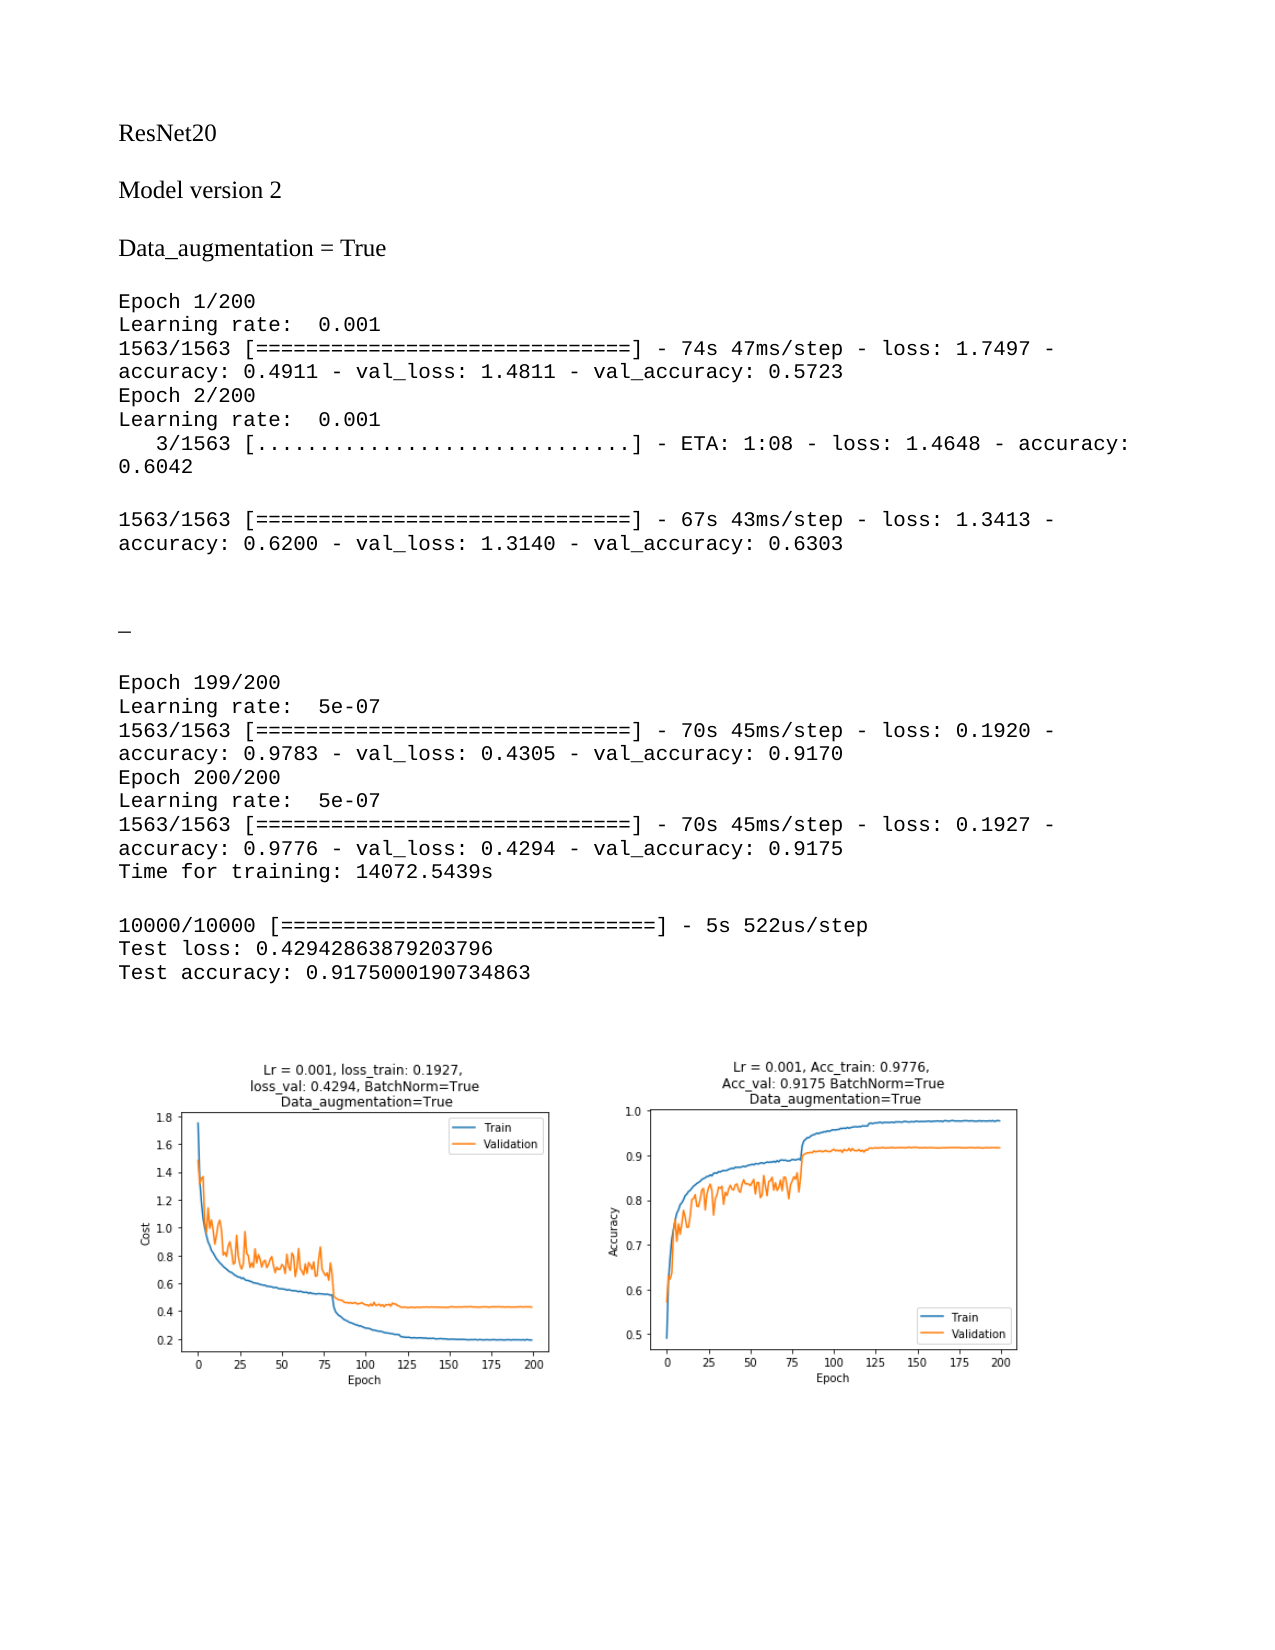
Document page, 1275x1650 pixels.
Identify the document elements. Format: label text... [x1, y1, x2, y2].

text Learning rate: 5e-07 [118, 791, 1157, 814]
text Test accuracy: 0.9175000190734863 [118, 962, 1157, 986]
text Model version 2 [118, 176, 1157, 204]
text Learning rate: 5e-07 [118, 696, 1157, 719]
text ResNet20 [118, 118, 1157, 147]
text Epoch 1/200 [118, 291, 1157, 314]
text Learning rate: 0.001 [118, 314, 1157, 338]
text Epoch 2/200 [118, 385, 1157, 409]
text Test loss: 0.42942863879203796 [118, 938, 1157, 962]
text 1563/1563 [==============================] - 70s 45ms/step - loss: 0.1927 - accuracy: 0.9776 - val_loss: 0.4294 - val_accuracy: 0.9175 [118, 814, 1157, 861]
text Data_augmentation = True [118, 233, 1157, 262]
text 1563/1563 [==============================] - 70s 45ms/step - loss: 0.1920 - accuracy: 0.9783 - val_loss: 0.4305 - val_accuracy: 0.9170 [118, 719, 1157, 767]
text 1563/1563 [==============================] - 67s 43ms/step - loss: 1.3413 - accuracy: 0.6200 - val_loss: 1.3140 - val_accuracy: 0.6303 [118, 509, 1157, 557]
text 10000/10000 [==============================] - 5s 522us/step [118, 914, 1157, 938]
text Epoch 199/200 [118, 672, 1157, 696]
text Learning rate: 0.001 [118, 409, 1157, 432]
text 1563/1563 [==============================] - 74s 47ms/step - loss: 1.7497 - accuracy: 0.4911 - val_loss: 1.4811 - val_accuracy: 0.5723 [118, 338, 1157, 385]
text Time for training: 14072.5439s [118, 861, 1157, 885]
picture [133, 1055, 556, 1393]
text – [118, 615, 1157, 643]
text 3/1563 [..............................] - ETA: 1:08 - loss: 1.4648 - accuracy: 0.6042 [118, 432, 1157, 480]
text Epoch 200/200 [118, 767, 1157, 791]
picture [602, 1053, 1024, 1391]
